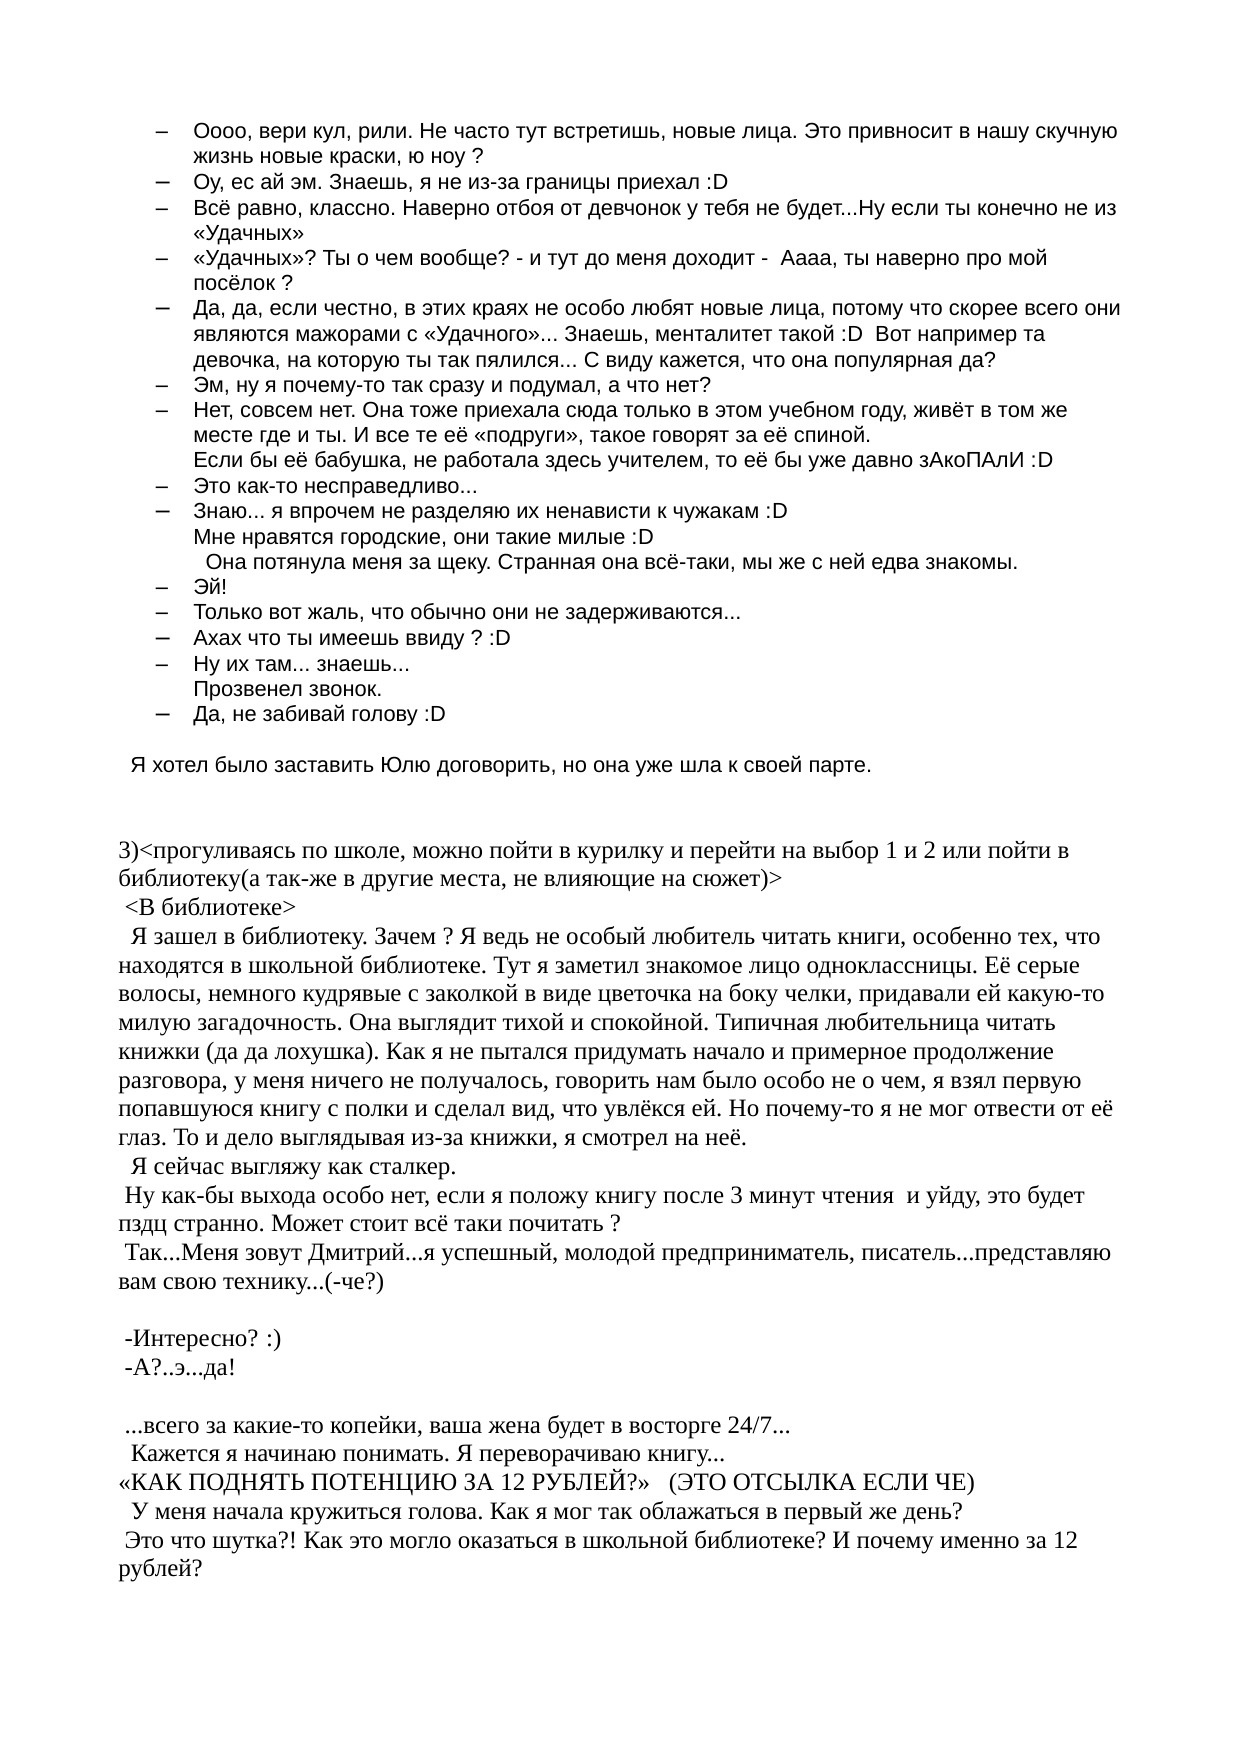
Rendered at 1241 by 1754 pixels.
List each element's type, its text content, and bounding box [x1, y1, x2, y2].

text Я хотел было заставить Юлю договорить, но она уже шла к своей парте. [118, 752, 1122, 777]
list Эй! [156, 574, 1122, 599]
list Да, не забивай голову :D [156, 701, 1122, 727]
text Кажется я начинаю понимать. Я переворачиваю книгу... [118, 1438, 1122, 1467]
list Оооо, вери кул, рили. Не часто тут встретишь, новые лица. Это привносит в нашу скучную жизнь новые краски, ю ноу ? [156, 118, 1122, 168]
list Эм, ну я почему-то так сразу и подумал, а что нет? [156, 372, 1122, 397]
text -А?..э...да! [118, 1352, 1122, 1381]
list Да, да, если честно, в этих краях не особо любят новые лица, потому что скорее всего они являются мажорами с «Удачного»... Знаешь, менталитет такой :D Вот например та девочка, на которую ты так пялился... С виду кажется, что она популярная да? [156, 295, 1122, 372]
text «КАК ПОДНЯТЬ ПОТЕНЦИЮ ЗА 12 РУБЛЕЙ?» (ЭТО ОТСЫЛКА ЕСЛИ ЧЕ) [118, 1467, 1122, 1496]
text -Интересно? :) [118, 1323, 1122, 1352]
list Она потянула меня за щеку. Странная она всё-таки, мы же с ней едва знакомы. [156, 549, 1122, 574]
list Нет, совсем нет. Она тоже приехала сюда только в этом учебном году, живёт в том же месте где и ты. И все те её «подруги», такое говорят за её спиной. [156, 397, 1122, 447]
list Если бы её бабушка, не работала здесь учителем, то её бы уже давно зАкоПАлИ :D [156, 447, 1122, 472]
text Я зашел в библиотеку. Зачем ? Я ведь не особый любитель читать книги, особенно тех, что находятся в школьной библиотеке. Тут я заметил знакомое лицо одноклассницы. Её серые волосы, немного кудрявые с заколкой в виде цветочка на боку челки, придавали ей какую-то милую загадочность. Она выглядит тихой и спокойной. Типичная любительница читать книжки (да да лохушка). Как я не пытался придумать начало и примерное продолжение разговора, у меня ничего не получалось, говорить нам было особо не о чем, я взял первую попавшуюся книгу с полки и сделал вид, что увлёкся ей. Но почему-то я не мог отвести от её глаз. То и дело выглядывая из-за книжки, я смотрел на неё. [118, 921, 1122, 1151]
text 3)<прогуливаясь по школе, можно пойти в курилку и перейти на выбор 1 и 2 или пойти в библиотеку(а так-же в другие места, не влияющие на сюжет)> [118, 835, 1122, 892]
list Оу, ес ай эм. Знаешь, я не из-за границы приехал :D [156, 168, 1122, 194]
list Мне нравятся городские, они такие милые :D [156, 524, 1122, 549]
text У меня начала кружиться голова. Как я мог так облажаться в первый же день? [118, 1496, 1122, 1525]
list Прозвенел звонок. [156, 676, 1122, 701]
list Знаю... я впрочем не разделяю их ненависти к чужакам :D [156, 498, 1122, 524]
text Это что шутка?! Как это могло оказаться в школьной библиотеке? И почему именно за 12 рублей? [118, 1525, 1122, 1582]
list Всё равно, классно. Наверно отбоя от девчонок у тебя не будет...Ну если ты конечно не из «Удачных» [156, 194, 1122, 245]
text Так...Меня зовут Дмитрий...я успешный, молодой предприниматель, писатель...представляю вам свою технику...(-че?) [118, 1237, 1122, 1295]
list Только вот жаль, что обычно они не задерживаются... [156, 599, 1122, 624]
list Ахах что ты имеешь ввиду ? :D [156, 624, 1122, 650]
text Я сейчас выгляжу как сталкер. [118, 1151, 1122, 1180]
text Ну как-бы выхода особо нет, если я положу книгу после 3 минут чтения и уйду, это будет пздц странно. Может стоит всё таки почитать ? [118, 1180, 1122, 1237]
list Это как-то несправедливо... [156, 472, 1122, 498]
list «Удачных»? Ты о чем вообще? - и тут до меня доходит - Аааа, ты наверно про мой посёлок ? [156, 245, 1122, 295]
text ...всего за какие-то копейки, ваша жена будет в восторге 24/7... [118, 1410, 1122, 1438]
list Ну их там... знаешь... [156, 650, 1122, 676]
text <В библиотеке> [118, 892, 1122, 921]
